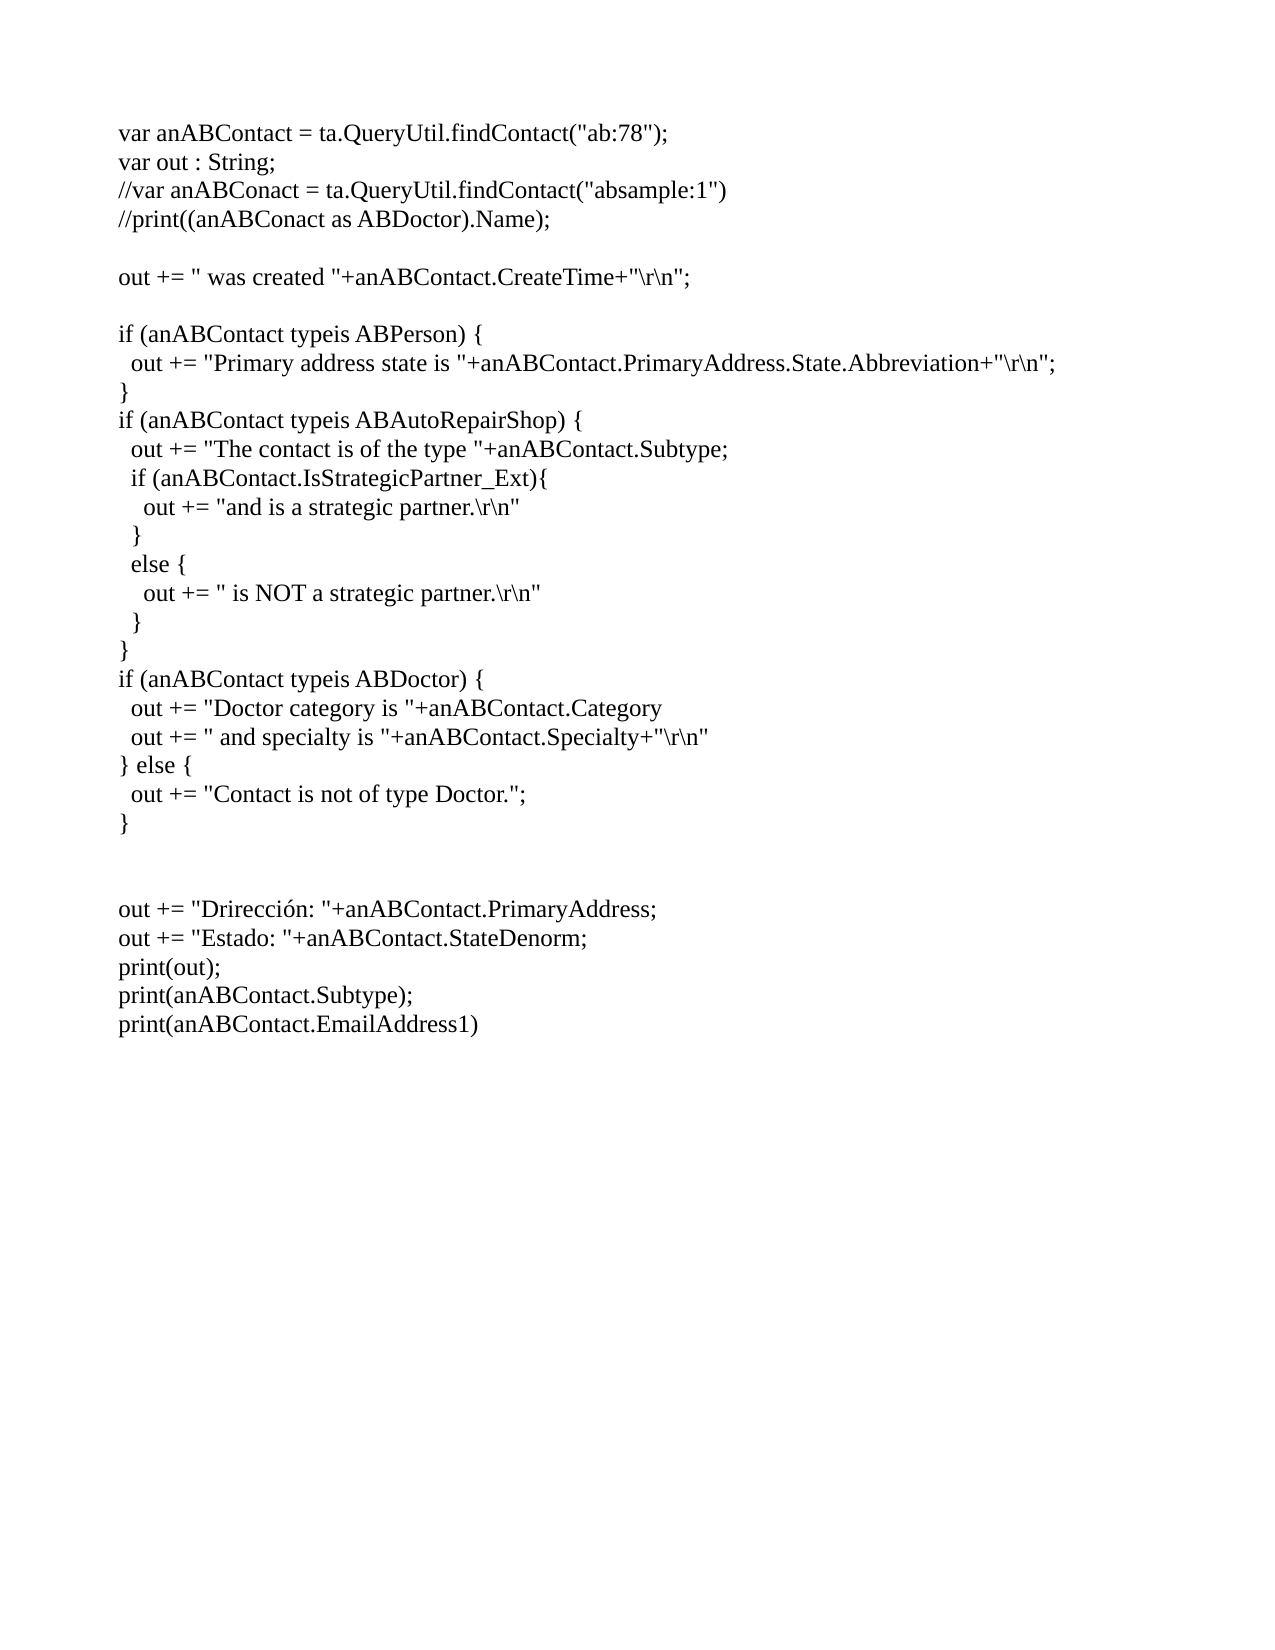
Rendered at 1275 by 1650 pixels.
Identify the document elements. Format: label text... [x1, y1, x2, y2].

text print(out); [118, 952, 1157, 981]
text out += " is NOT a strategic partner.\r\n" [118, 578, 1157, 607]
text out += "Contact is not of type Doctor."; [118, 779, 1157, 808]
text //print((anABConact as ABDoctor).Name); [118, 204, 1157, 233]
text out += "Estado: "+anABContact.StateDenorm; [118, 923, 1157, 952]
text out += " was created "+anABContact.CreateTime+"\r\n"; [118, 262, 1157, 291]
text if (anABContact typeis ABAutoRepairShop) { [118, 406, 1157, 434]
text out += " and specialty is "+anABContact.Specialty+"\r\n" [118, 722, 1157, 751]
text out += "Doctor category is "+anABContact.Category [118, 693, 1157, 722]
text out += "and is a strategic partner.\r\n" [118, 492, 1157, 521]
text if (anABContact.IsStrategicPartner_Ext){ [118, 463, 1157, 492]
text var anABContact = ta.QueryUtil.findContact("ab:78"); [118, 118, 1157, 147]
text if (anABContact typeis ABDoctor) { [118, 664, 1157, 693]
text } [118, 636, 1157, 664]
text out += "Drirección: "+anABContact.PrimaryAddress; [118, 894, 1157, 923]
text out += "The contact is of the type "+anABContact.Subtype; [118, 434, 1157, 463]
text out += "Primary address state is "+anABContact.PrimaryAddress.State.Abbreviation+"\r\n"; [118, 348, 1157, 377]
text print(anABContact.Subtype); [118, 981, 1157, 1009]
text print(anABContact.EmailAddress1) [118, 1009, 1157, 1038]
text } [118, 377, 1157, 406]
text } else { [118, 751, 1157, 779]
text } [118, 808, 1157, 837]
text //var anABConact = ta.QueryUtil.findContact("absample:1") [118, 176, 1157, 204]
text var out : String; [118, 147, 1157, 176]
text else { [118, 549, 1157, 578]
text } [118, 521, 1157, 549]
text } [118, 607, 1157, 636]
text if (anABContact typeis ABPerson) { [118, 319, 1157, 348]
